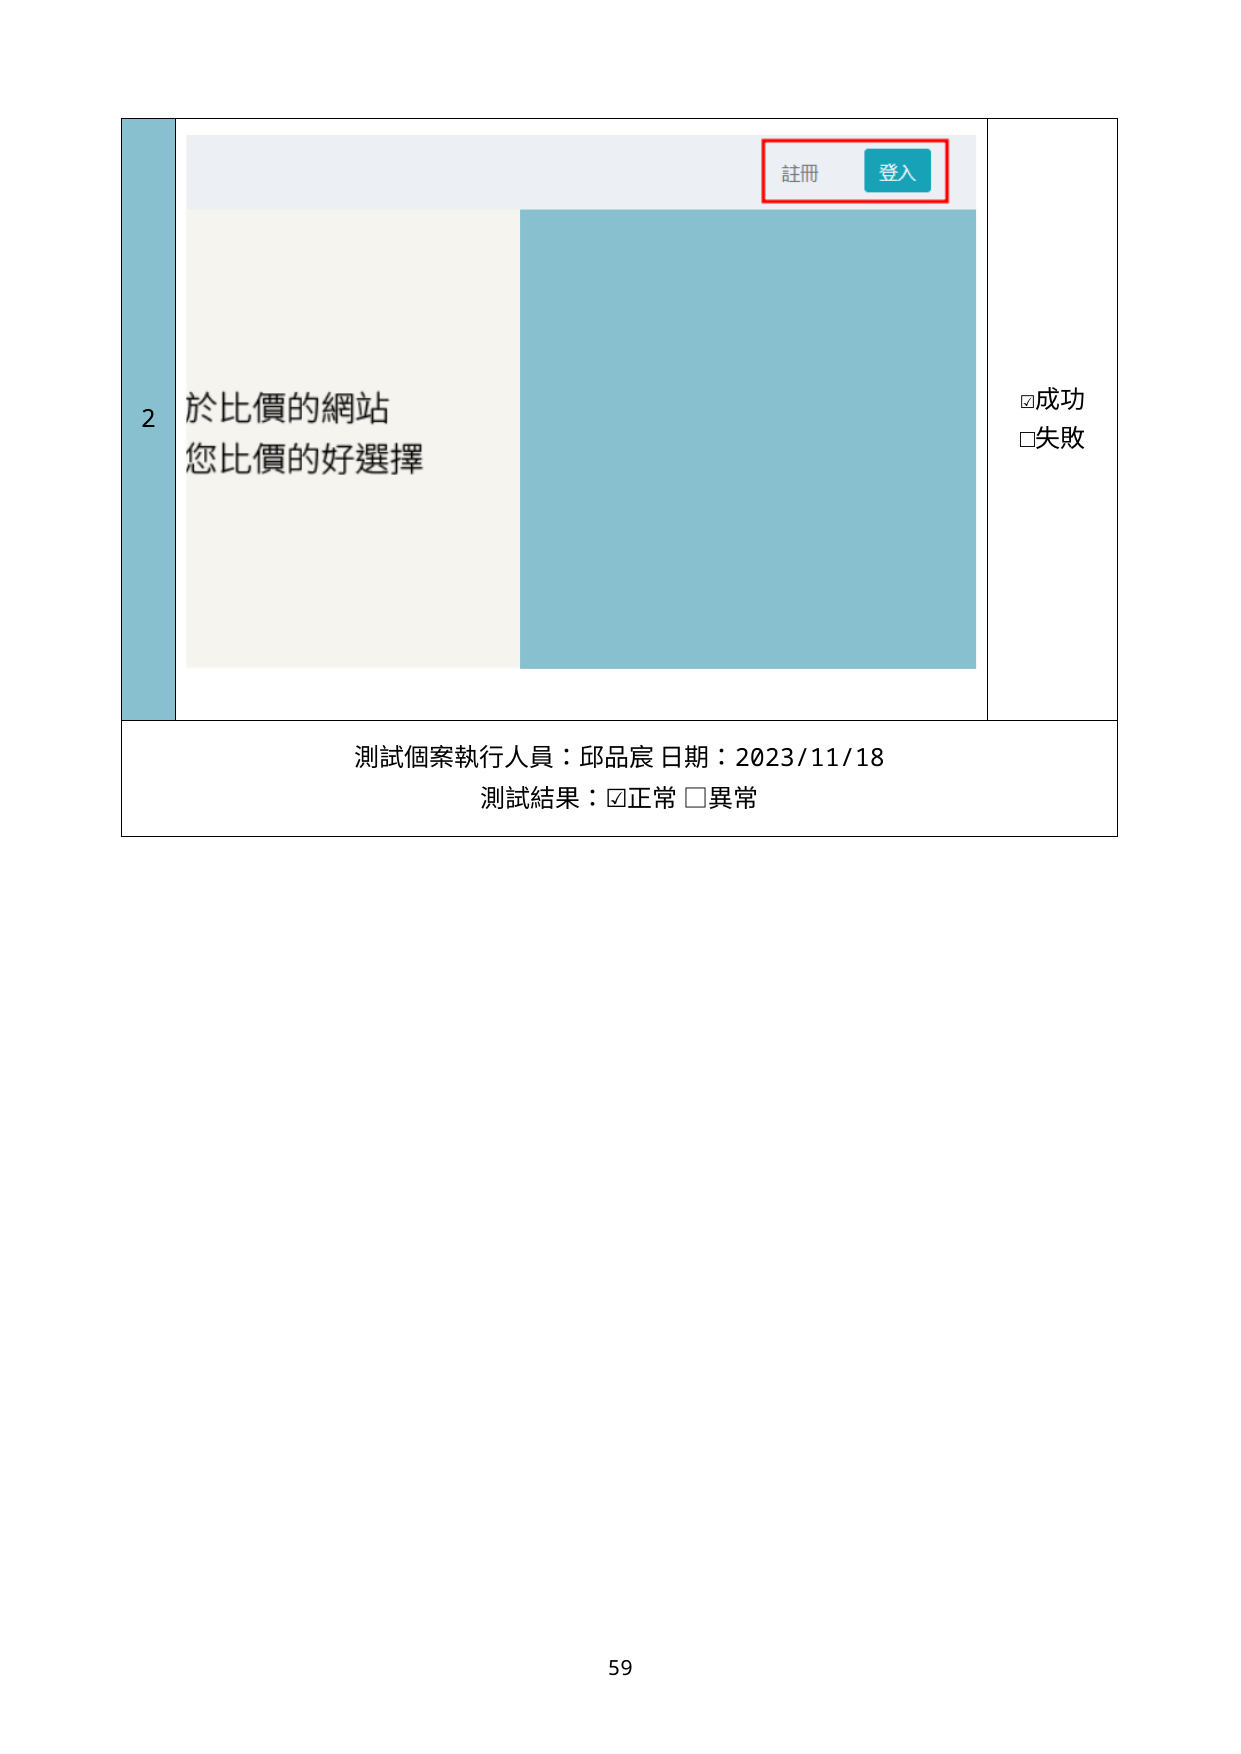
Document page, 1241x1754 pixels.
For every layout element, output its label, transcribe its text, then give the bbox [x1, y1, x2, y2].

picture [186, 135, 977, 700]
table_cell ☑成功 □失敗 [988, 119, 1117, 720]
table_cell 2 [122, 119, 175, 720]
table_cell 測試個案執行人員：邱品宸 日期：2023/11/18 測試結果：☑正常 □異常 [122, 721, 1117, 836]
table_cell [176, 119, 987, 720]
